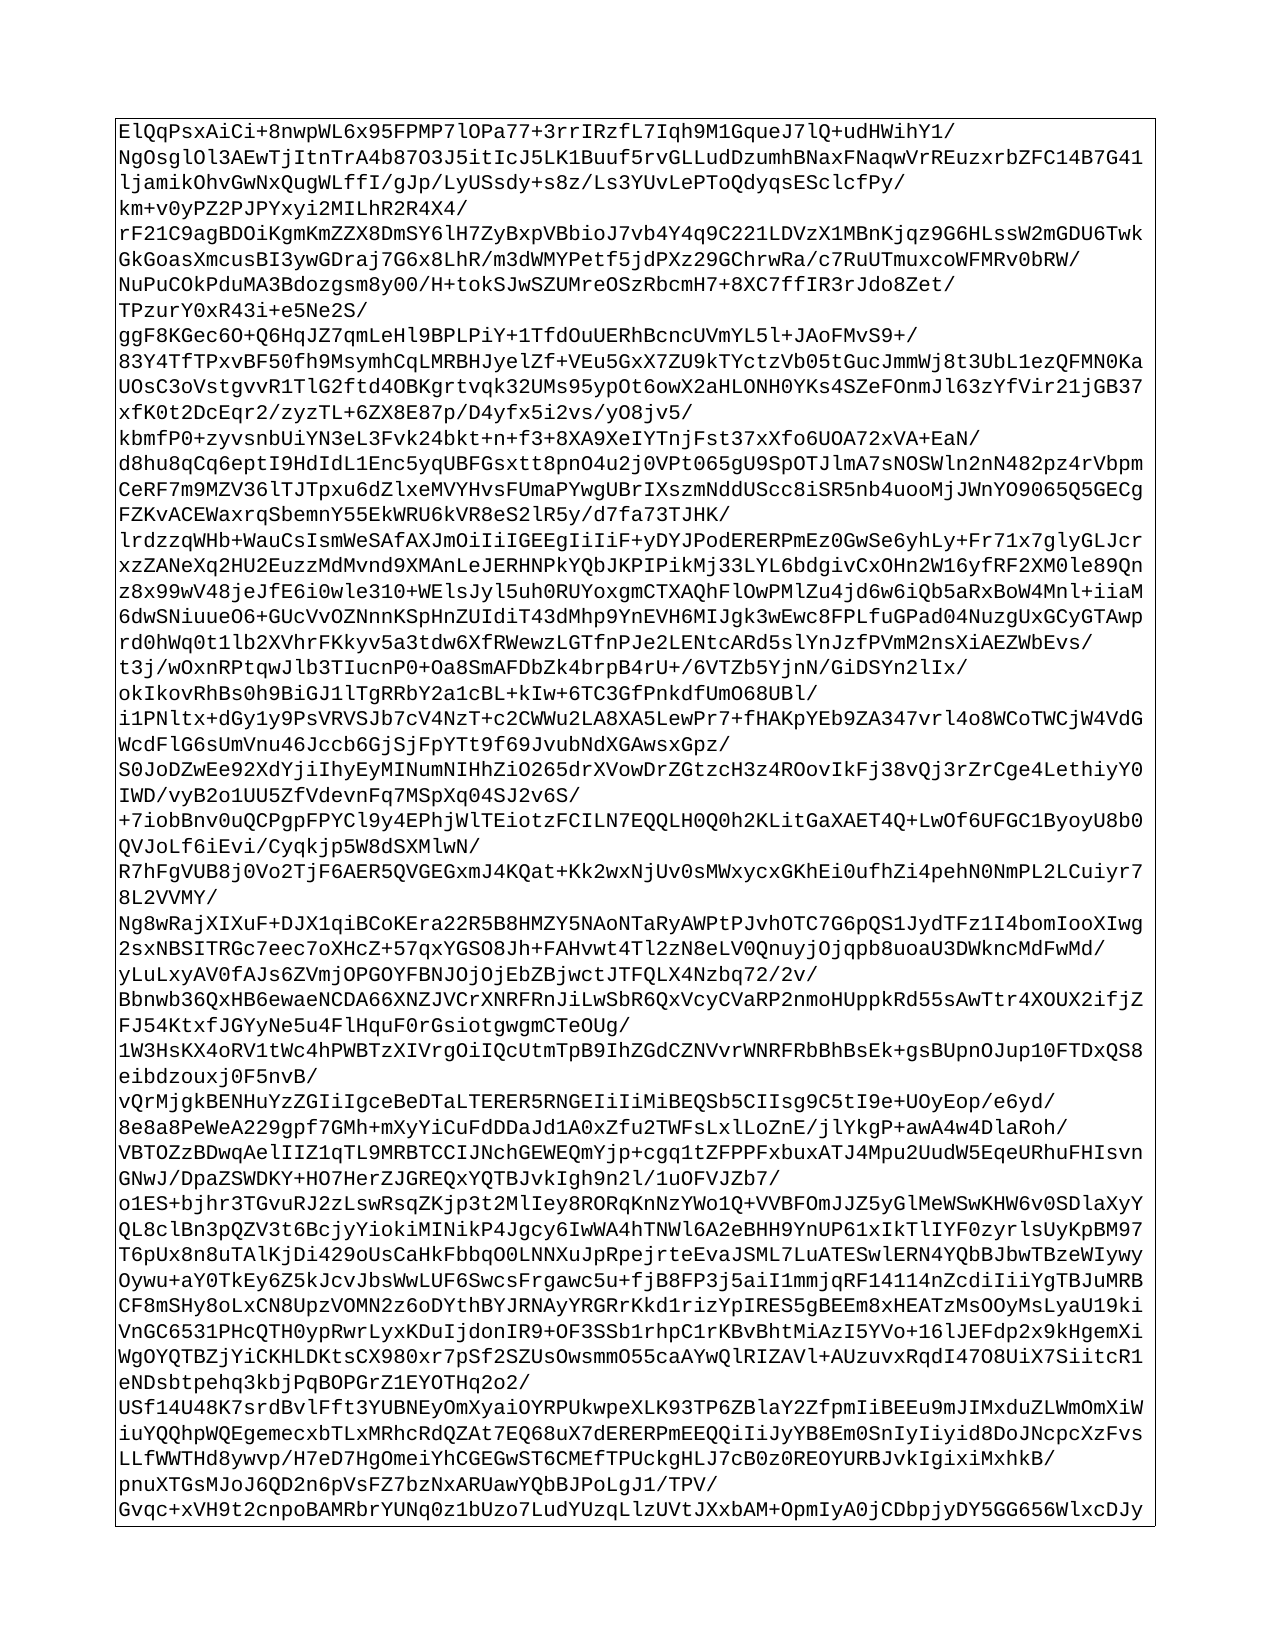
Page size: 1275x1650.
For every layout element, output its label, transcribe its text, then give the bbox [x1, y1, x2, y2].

text ElQqPsxAiCi+8nwpWL6x95FPMP7lOPa77+3rrIRzfL7Iqh9M1GqueJ7lQ+udHWihY1/NgOsglOl3AEwTjItnTrA4b87O3J5itIcJ5LK1Buuf5rvGLLudDzumhBNaxFNaqwVrREuzxrbZFC14B7G41ljamikOhvGwNxQugWLffI/gJp/LyUSsdy+s8z/Ls3YUvLePToQdyqsESclcfPy/km+v0yPZ2PJPYxyi2MILhR2R4X4/rF21C9agBDOiKgmKmZZX8DmSY6lH7ZyBxpVBbioJ7vb4Y4q9C221LDVzX1MBnKjqz9G6HLssW2mGDU6TwkGkGoasXmcusBI3ywGDraj7G6x8LhR/m3dWMYPetf5jdPXz29GChrwRa/c7RuUTmuxcoWFMRv0bRW/NuPuCOkPduMA3Bdozgsm8y00/H+tokSJwSZUMreOSzRbcmH7+8XC7ffIR3rJdo8Zet/TPzurY0xR43i+e5Ne2S/ggF8KGec6O+Q6HqJZ7qmLeHl9BPLPiY+1TfdOuUERhBcncUVmYL5l+JAoFMvS9+/83Y4TfTPxvBF50fh9MsymhCqLMRBHJyelZf+VEu5GxX7ZU9kTYctzVb05tGucJmmWj8t3UbL1ezQFMN0KaUOsC3oVstgvvR1TlG2ftd4OBKgrtvqk32UMs95ypOt6owX2aHLONH0YKs4SZeFOnmJl63zYfVir21jGB37xfK0t2DcEqr2/zyzTL+6ZX8E87p/D4yfx5i2vs/yO8jv5/kbmfP0+zyvsnbUiYN3eL3Fvk24bkt+n+f3+8XA9XeIYTnjFst37xXfo6UOA72xVA+EaN/d8hu8qCq6eptI9HdIdL1Enc5yqUBFGsxtt8pnO4u2j0VPt065gU9SpOTJlmA7sNOSWln2nN482pz4rVbpmCeRF7m9MZV36lTJTpxu6dZlxeMVYHvsFUmaPYwgUBrIXszmNddUScc8iSR5nb4uooMjJWnYO9065Q5GECgFZKvACEWaxrqSbemnY55EkWRU6kVR8eS2lR5y/d7fa73TJHK/lrdzzqWHb+WauCsIsmWeSAfAXJmOiIiIGEEgIiIiF+yDYJPodERERPmEz0GwSe6yhLy+Fr71x7glyGLJcrxzZANeXq2HU2EuzzMdMvnd9XMAnLeJERHNPkYQbJKPIPikMj33LYL6bdgivCxOHn2W16yfRF2XM0le89Qnz8x99wV48jeJfE6i0wle310+WElsJyl5uh0RUYoxgmCTXAQhFlOwPMlZu4jd6w6iQb5aRxBoW4Mnl+iiaM6dwSNiuueO6+GUcVvOZNnnKSpHnZUIdiT43dMhp9YnEVH6MIJgk3wEwc8FPLfuGPad04NuzgUxGCyGTAwprd0hWq0t1lb2XVhrFKkyv5a3tdw6XfRWewzLGTfnPJe2LENtcARd5slYnJzfPVmM2nsXiAEZWbEvs/t3j/wOxnRPtqwJlb3TIucnP0+Oa8SmAFDbZk4brpB4rU+/6VTZb5YjnN/GiDSYn2lIx/okIkovRhBs0h9BiGJ1lTgRRbY2a1cBL+kIw+6TC3GfPnkdfUmO68UBl/i1PNltx+dGy1y9PsVRVSJb7cV4NzT+c2CWWu2LA8XA5LewPr7+fHAKpYEb9ZA347vrl4o8WCoTWCjW4VdGWcdFlG6sUmVnu46Jccb6GjSjFpYTt9f69JvubNdXGAwsxGpz/S0JoDZwEe92XdYjiIhyEyMINumNIHhZiO265drXVowDrZGtzcH3z4ROovIkFj38vQj3rZrCge4LethiyY0IWD/vyB2o1UU5ZfVdevnFq7MSpXq04SJ2v6S/+7iobBnv0uQCPgpFPYCl9y4EPhjWlTEiotzFCILN7EQQLH0Q0h2KLitGaXAET4Q+LwOf6UFGC1ByoyU8b0QVJoLf6iEvi/Cyqkjp5W8dSXMlwN/R7hFgVUB8j0Vo2TjF6AER5QVGEGxmJ4KQat+Kk2wxNjUv0sMWxycxGKhEi0ufhZi4pehN0NmPL2LCuiyr78L2VVMY/Ng8wRajXIXuF+DJX1qiBCoKEra22R5B8HMZY5NAoNTaRyAWPtPJvhOTC7G6pQS1JydTFz1I4bomIooXIwg2sxNBSITRGc7eec7oXHcZ+57qxYGSO8Jh+FAHvwt4Tl2zN8eLV0QnuyjOjqpb8uoaU3DWkncMdFwMd/yLuLxyAV0fAJs6ZVmjOPGOYFBNJOjOjEbZBjwctJTFQLX4Nzbq72/2v/Bbnwb36QxHB6ewaeNCDA66XNZJVCrXNRFRnJiLwSbR6QxVcyCVaRP2nmoHUppkRd55sAwTtr4XOUX2ifjZFJ54KtxfJGYyNe5u4FlHquF0rGsiotgwgmCTeOUg/1W3HsKX4oRV1tWc4hPWBTzXIVrgOiIQcUtmTpB9IhZGdCZNVvrWNRFRbBhBsEk+gsBUpnOJup10FTDxQS8eibdzouxj0F5nvB/vQrMjgkBENHuYzZGIiIgceBeDTaLTERER5RNGEIiIiMiBEQSb5CIIsg9C5tI9e+UOyEop/e6yd/8e8a8PeWeA229gpf7GMh+mXyYiCuFdDDaJd1A0xZfu2TWFsLxlLoZnE/jlYkgP+awA4w4DlaRoh/VBTOZzBDwqAelIIZ1qTL9MRBTCCIJNchGEWEQmYjp+cgq1tZFPPFxbuxATJ4Mpu2UudW5EqeURhuFHIsvnGNwJ/DpaZSWDKY+HO7HerZJGREQxYQTBJvkIgh9n2l/1uOFVJZb7/o1ES+bjhr3TGvuRJ2zLswRsqZKjp3t2MlIey8RORqKnNzYWo1Q+VVBFOmJJZ5yGlMeWSwKHW6v0SDlaXyYQL8clBn3pQZV3t6BcjyYiokiMINikP4Jgcy6IwWA4hTNWl6A2eBHH9YnUP61xIkTlIYF0zyrlsUyKpBM97T6pUx8n8uTAlKjDi429oUsCaHkFbbqO0LNNXuJpRpejrteEvaJSML7LuATESwlERN4YQbBJbwTBzeWIywyOywu+aY0TkEy6Z5kJcvJbsWwLUF6SwcsFrgawc5u+fjB8FP3j5aiI1mmjqRF14114nZcdiIiiYgTBJuMRBCF8mSHy8oLxCN8UpzVOMN2z6oDYthBYJRNAyYRGRrKkd1rizYpIRES5gBEEm8xHEATzMsOOyMsLyaU19kiVnGC6531PHcQTH0ypRwrLyxKDuIjdonIR9+OF3SSb1rhpC1rKBvBhtMiAzI5YVo+16lJEFdp2x9kHgemXiWgOYQTBZjYiCKHLDKtsCX980xr7pSf2SZUsOwsmmO55caAYwQlRIZAVl+AUzuvxRqdI47O8UiX7SiitcR1eNDsbtpehq3kbjPqBOPGrZ1EYOTHq2o2/USf14U48K7srdBvlFft3YUBNEyOmXyaiOYRPUkwpeXLK93TP6ZBlaY2ZfpmIiBEEu9mJIMxduZLWmOmXiWiuYQQhpWQEgemecxbTLxMRhcRdQZAt7EQ68uX7dERERPmEEQQiIiJyYB8Em0SnIyIiyid8DoJNcpcXzFvsLLfWWTHd8ywvp/H7eD7HgOmeiYhCGEGwST6CMEfTPUckgHLJ7cB0z0REOYURBJvkIgixiMxhkB/pnuXTGsMJoJ6QD2n6pVsFZ7bzNxARUawYQbBJPoLgJ1/TPV/Gvqc+xVH9t2cnpoBAMRbrYUNq0z1bUzo7LudYUzqLlzUVtJXxbAM+OpmIyA0jCDbpjyDY5GG656WlxcDJy [116, 119, 1155, 1526]
